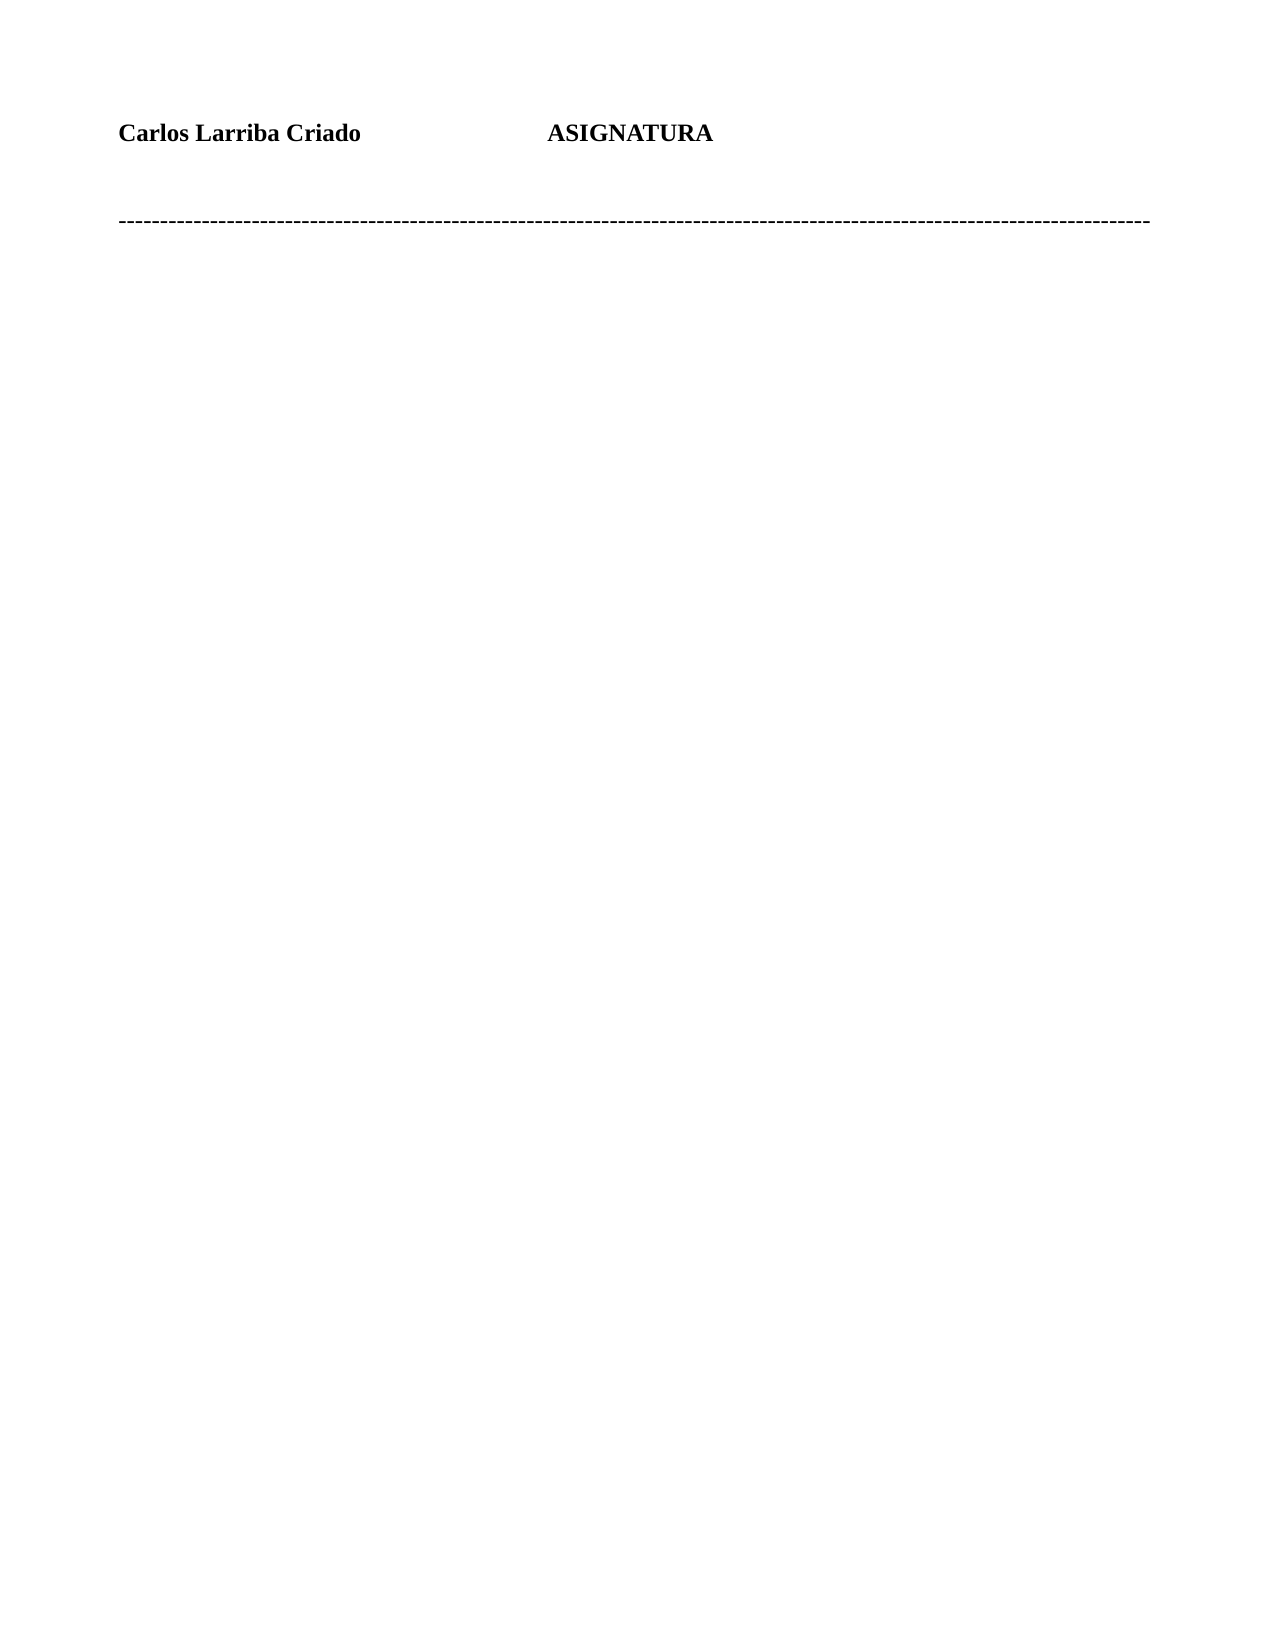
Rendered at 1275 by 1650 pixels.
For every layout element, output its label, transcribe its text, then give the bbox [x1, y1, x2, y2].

text ---------------------------------------------------------------------------------------------------------------------------- [118, 205, 1157, 234]
